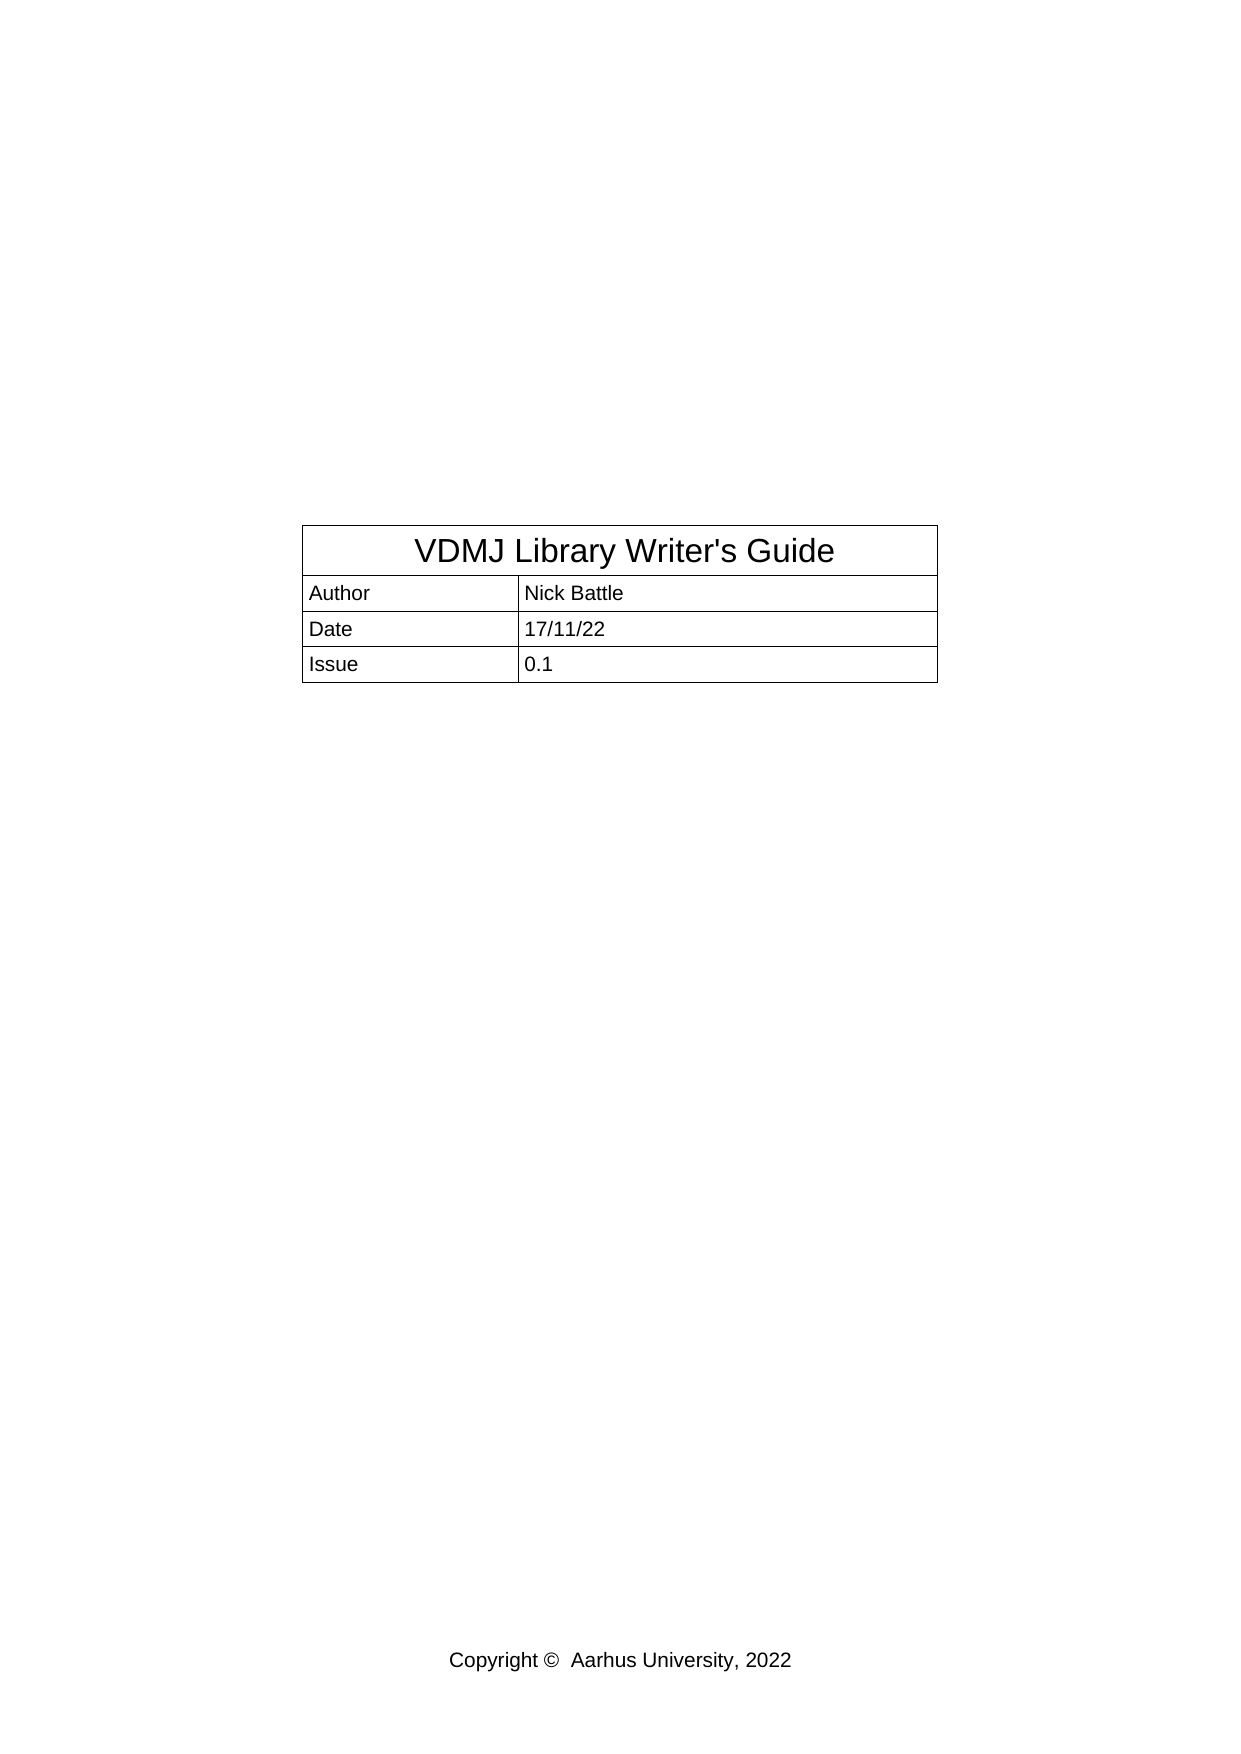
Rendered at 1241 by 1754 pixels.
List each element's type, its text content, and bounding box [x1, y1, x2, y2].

table_cell Date [303, 612, 518, 646]
table_cell Nick Battle [519, 576, 937, 611]
table_header VDMJ Library Writer's Guide [303, 526, 937, 575]
table_cell 0.1 [519, 647, 937, 682]
table_cell Author [303, 576, 518, 611]
table_cell Issue [303, 647, 518, 682]
table_cell 17/11/22 [519, 612, 937, 646]
